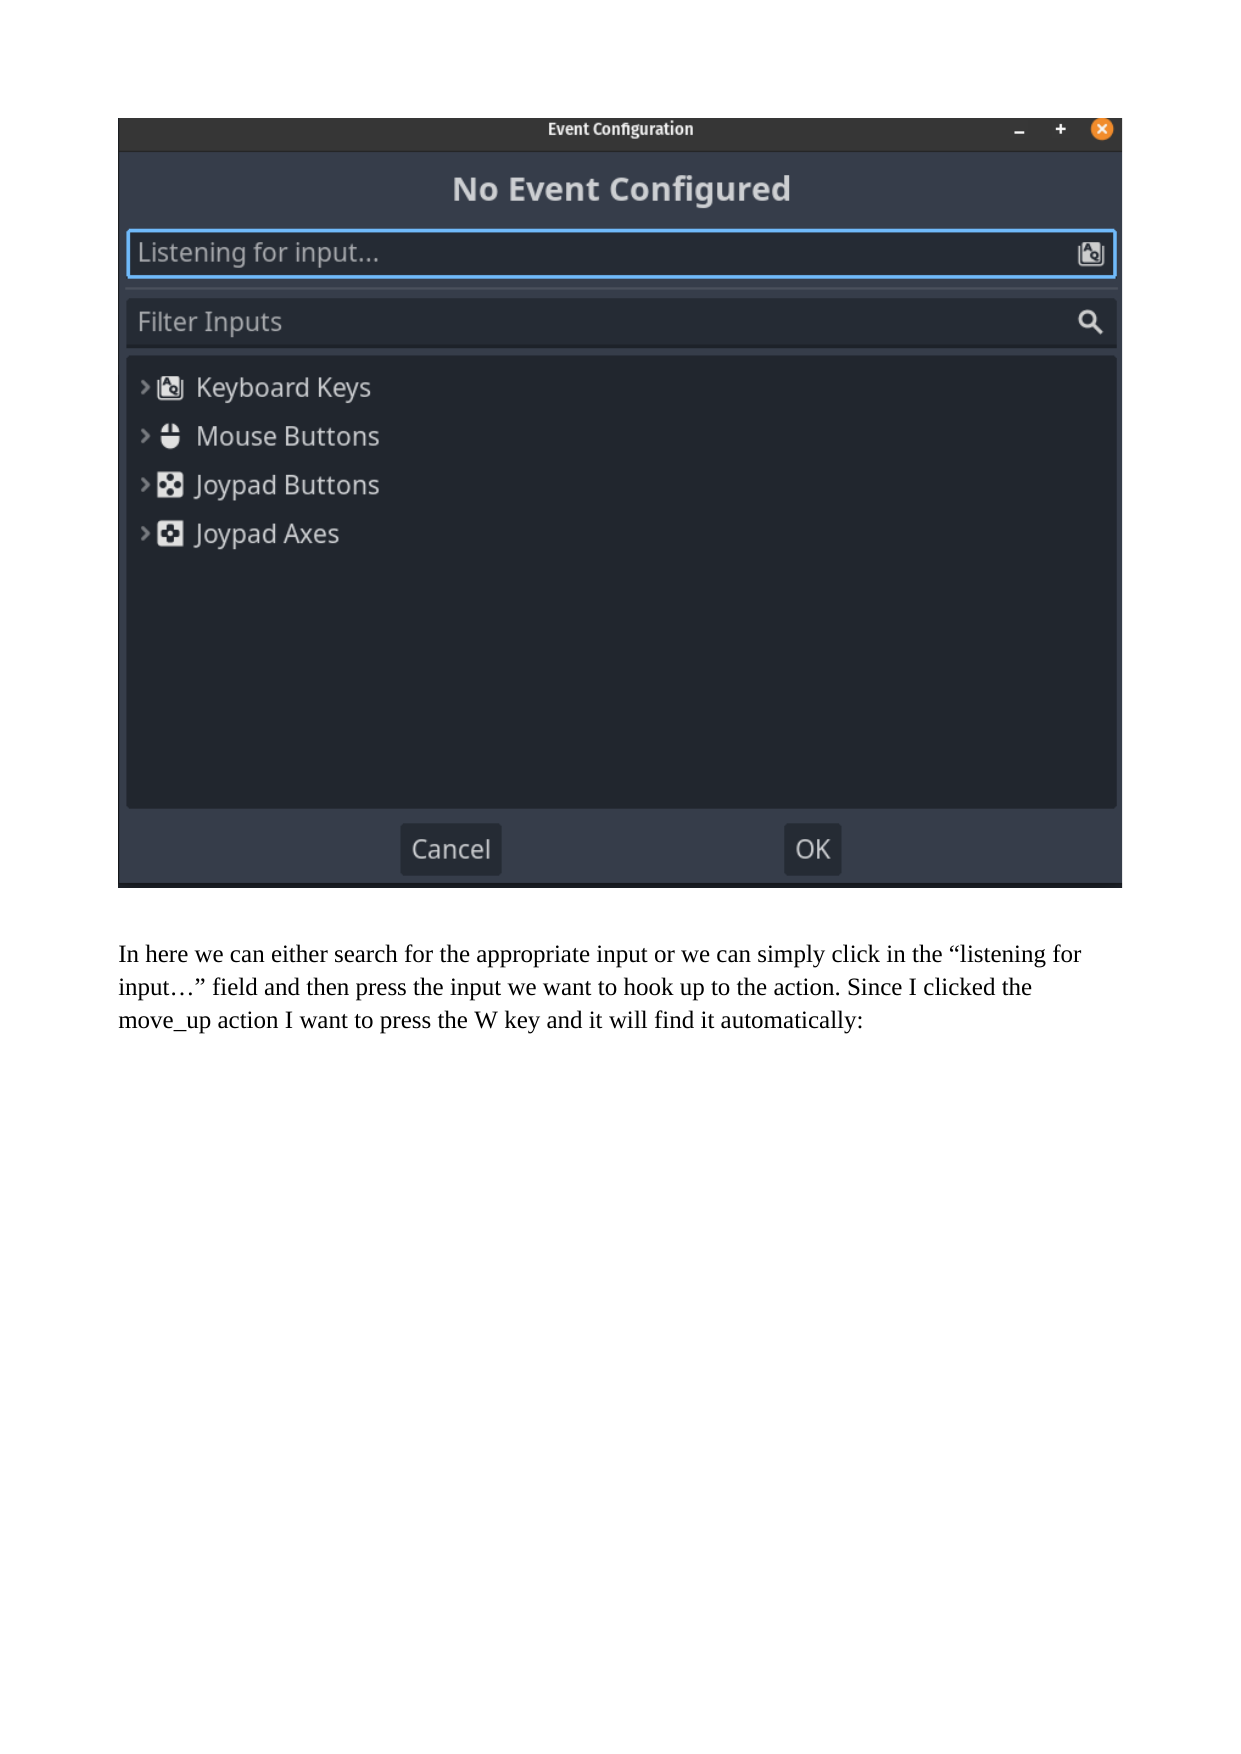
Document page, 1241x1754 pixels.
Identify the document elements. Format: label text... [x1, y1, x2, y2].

text In here we can either search for the appropriate input or we can simply click in the “listening for input…” field and then press the input we want to hook up to the action. Since I clicked the move_up action I want to press the W key and it will find it automatically: [118, 939, 1122, 1034]
picture [118, 118, 1123, 888]
